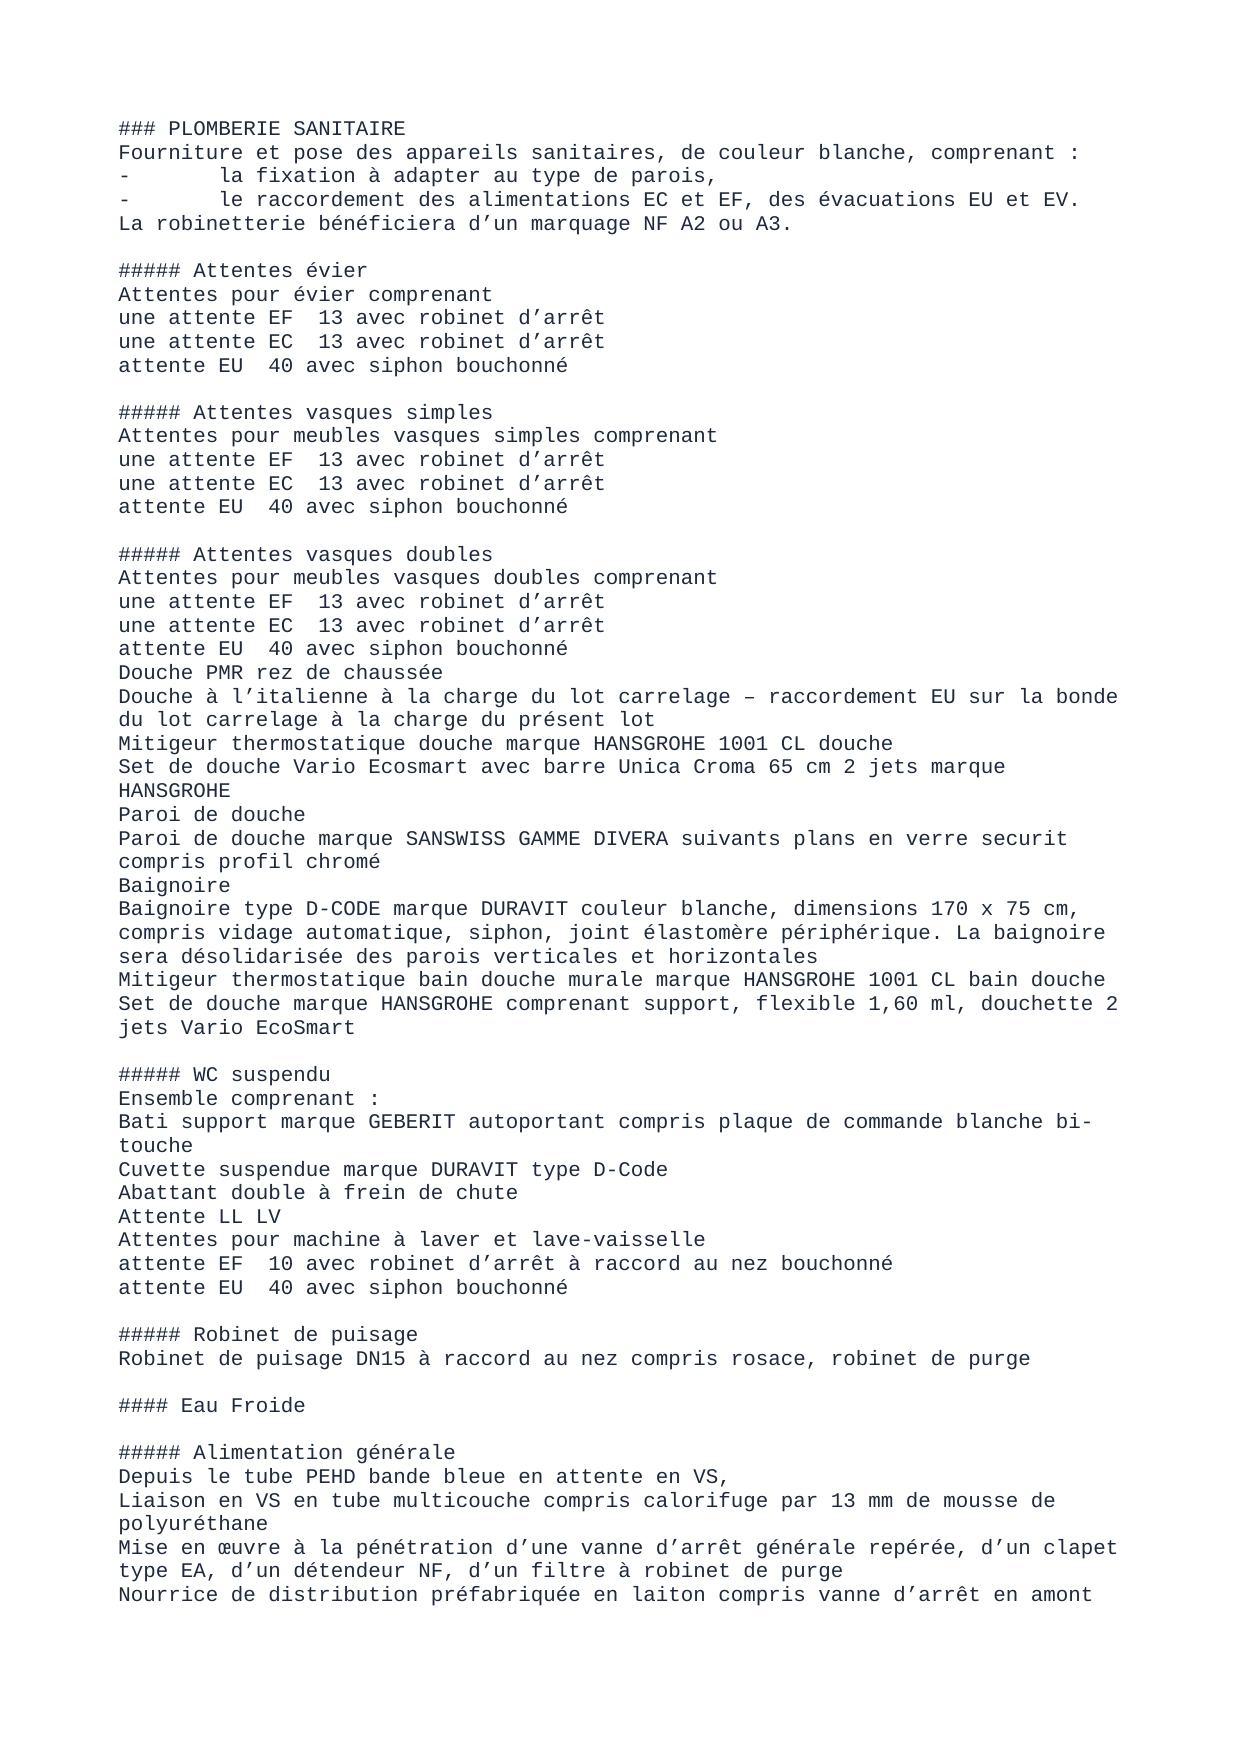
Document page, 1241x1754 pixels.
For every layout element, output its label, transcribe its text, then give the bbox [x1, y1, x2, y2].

text attente EU 40 avec siphon bouchonné [118, 638, 1122, 662]
text ### PLOMBERIE SANITAIRE [118, 118, 1122, 142]
text Ensemble comprenant : [118, 1088, 1122, 1111]
text ##### Attentes vasques doubles [118, 544, 1122, 567]
text ##### Attentes évier [118, 260, 1122, 284]
text Robinet de puisage DN15 à raccord au nez compris rosace, robinet de purge [118, 1348, 1122, 1371]
text Paroi de douche [118, 804, 1122, 827]
text Fourniture et pose des appareils sanitaires, de couleur blanche, comprenant : [118, 142, 1122, 165]
text ##### Attentes vasques simples [118, 402, 1122, 426]
text Mitigeur thermostatique douche marque HANSGROHE 1001 CL douche [118, 733, 1122, 757]
text une attente EF 13 avec robinet d’arrêt [118, 591, 1122, 615]
text ##### Robinet de puisage [118, 1324, 1122, 1348]
text Mitigeur thermostatique bain douche murale marque HANSGROHE 1001 CL bain douche [118, 969, 1122, 993]
text Attentes pour évier comprenant [118, 284, 1122, 307]
text Mise en œuvre à la pénétration d’une vanne d’arrêt générale repérée, d’un clapet type EA, d’un détendeur NF, d’un filtre à robinet de purge [118, 1537, 1122, 1584]
text Baignoire [118, 875, 1122, 898]
text Depuis le tube PEHD bande bleue en attente en VS, [118, 1466, 1122, 1489]
text Set de douche marque HANSGROHE comprenant support, flexible 1,60 ml, douchette 2 jets Vario EcoSmart [118, 993, 1122, 1040]
text Cuvette suspendue marque DURAVIT type D-Code [118, 1158, 1122, 1182]
text Set de douche Vario Ecosmart avec barre Unica Croma 65 cm 2 jets marque HANSGROHE [118, 757, 1122, 804]
text Abattant double à frein de chute [118, 1182, 1122, 1206]
text #### Eau Froide [118, 1395, 1122, 1419]
text La robinetterie bénéficiera d’un marquage NF A2 ou A3. [118, 213, 1122, 236]
text Douche PMR rez de chaussée [118, 662, 1122, 686]
text attente EF 10 avec robinet d’arrêt à raccord au nez bouchonné [118, 1253, 1122, 1277]
text - le raccordement des alimentations EC et EF, des évacuations EU et EV. [118, 189, 1122, 213]
text attente EU 40 avec siphon bouchonné [118, 496, 1122, 520]
text Attente LL LV [118, 1206, 1122, 1229]
text - la fixation à adapter au type de parois, [118, 165, 1122, 189]
text ##### Alimentation générale [118, 1442, 1122, 1466]
text Attentes pour machine à laver et lave-vaisselle [118, 1229, 1122, 1253]
text une attente EF 13 avec robinet d’arrêt [118, 307, 1122, 331]
text ##### WC suspendu [118, 1064, 1122, 1088]
text une attente EC 13 avec robinet d’arrêt [118, 473, 1122, 496]
text attente EU 40 avec siphon bouchonné [118, 354, 1122, 378]
text Baignoire type D-CODE marque DURAVIT couleur blanche, dimensions 170 x 75 cm, compris vidage automatique, siphon, joint élastomère périphérique. La baignoire sera désolidarisée des parois verticales et horizontales [118, 898, 1122, 969]
text une attente EC 13 avec robinet d’arrêt [118, 615, 1122, 638]
text Nourrice de distribution préfabriquée en laiton compris vanne d’arrêt en amont [118, 1584, 1122, 1608]
text Liaison en VS en tube multicouche compris calorifuge par 13 mm de mousse de polyuréthane [118, 1489, 1122, 1537]
text Bati support marque GEBERIT autoportant compris plaque de commande blanche bi-touche [118, 1111, 1122, 1158]
text Attentes pour meubles vasques simples comprenant [118, 426, 1122, 449]
text Douche à l’italienne à la charge du lot carrelage – raccordement EU sur la bonde du lot carrelage à la charge du présent lot [118, 686, 1122, 733]
text une attente EF 13 avec robinet d’arrêt [118, 449, 1122, 473]
text une attente EC 13 avec robinet d’arrêt [118, 331, 1122, 354]
text attente EU 40 avec siphon bouchonné [118, 1277, 1122, 1300]
text Paroi de douche marque SANSWISS GAMME DIVERA suivants plans en verre securit compris profil chromé [118, 827, 1122, 875]
text Attentes pour meubles vasques doubles comprenant [118, 567, 1122, 591]
